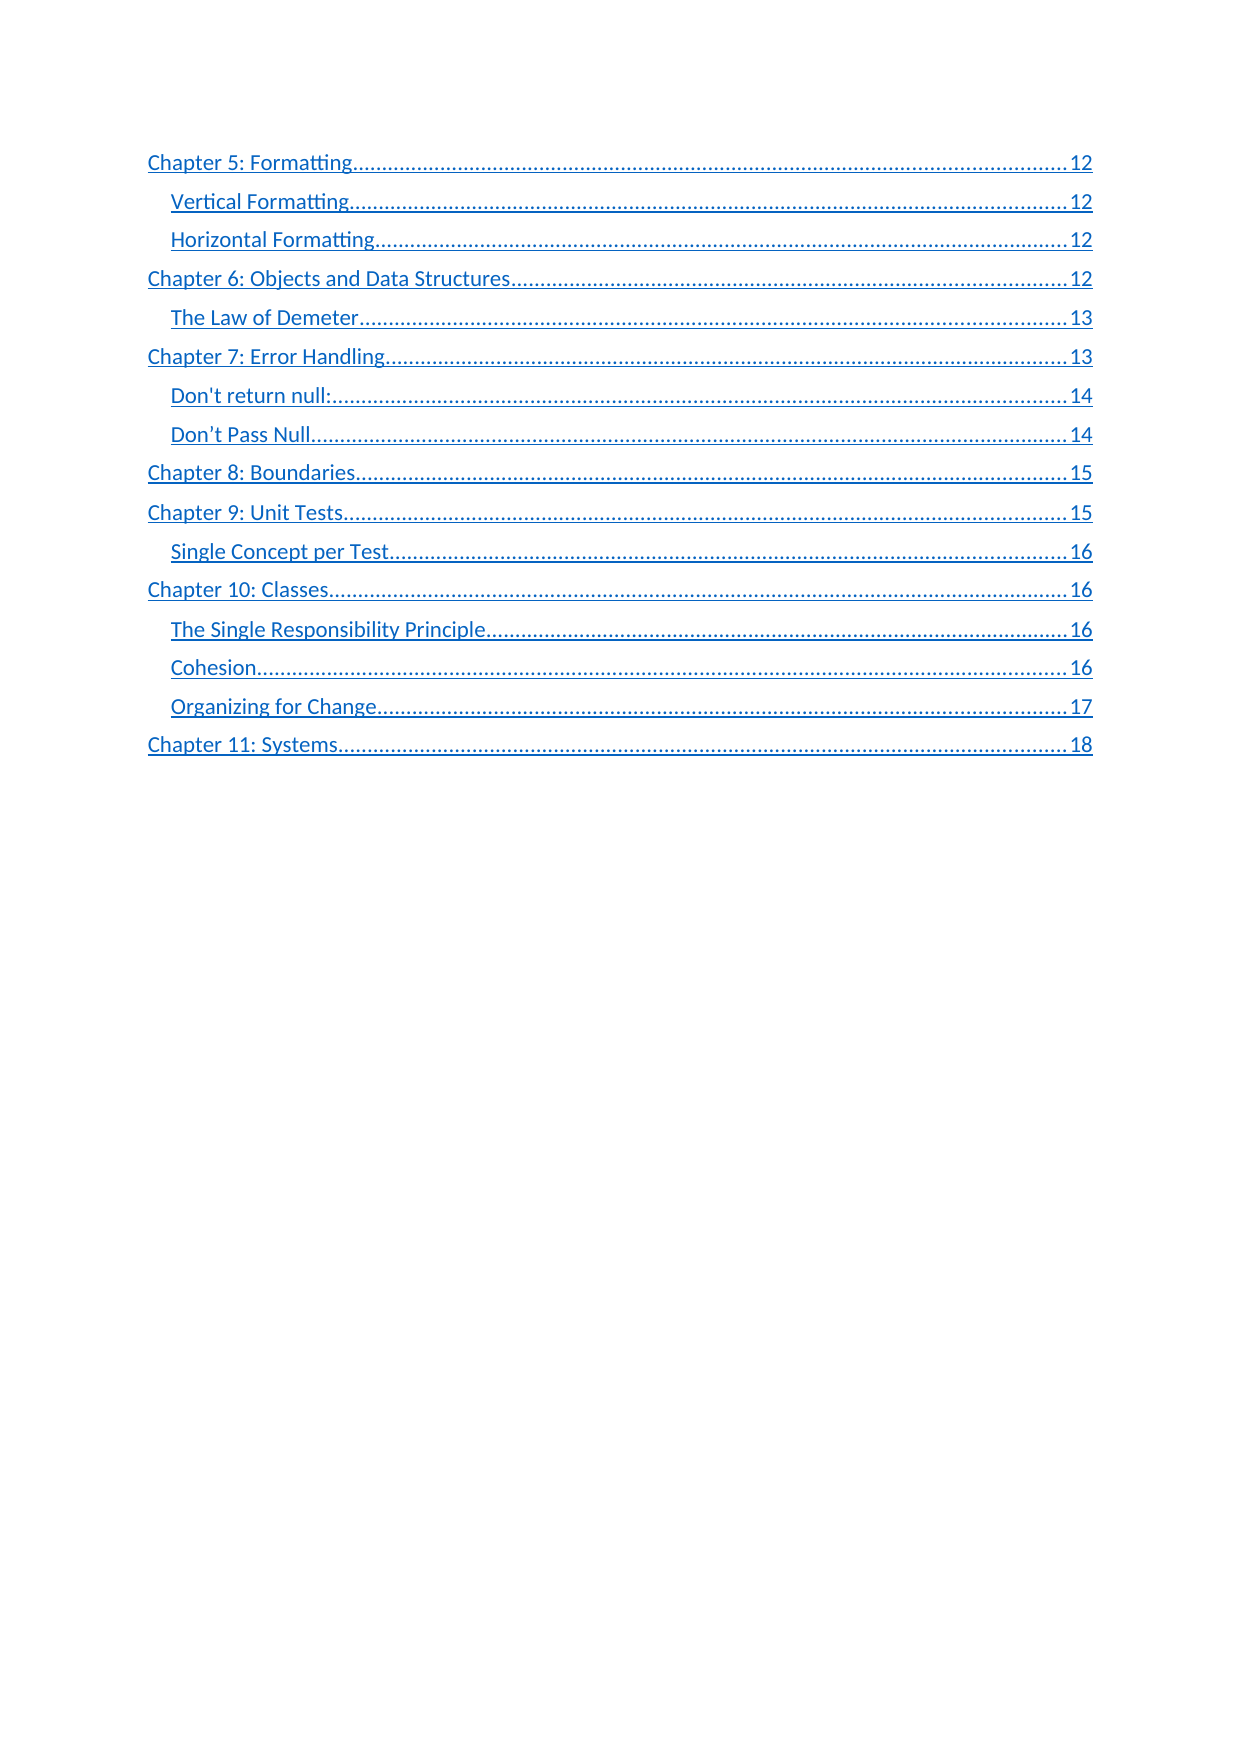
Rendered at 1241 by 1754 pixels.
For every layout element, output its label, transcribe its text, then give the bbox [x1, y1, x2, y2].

text Organizing for Change 17 [171, 692, 1093, 716]
text Vertical Formatting 12 [171, 187, 1093, 211]
text Chapter 9: Unit Tests 15 [148, 498, 1093, 522]
text Cohesion 16 [171, 653, 1093, 678]
text Chapter 6: Objects and Data Structures 12 [148, 264, 1093, 288]
text Chapter 8: Boundaries 15 [148, 458, 1093, 482]
text Horizontal Formatting 12 [171, 226, 1093, 250]
text Chapter 11: Systems 18 [148, 730, 1093, 754]
text Chapter 5: Formatting 12 [148, 148, 1093, 172]
text Chapter 7: Error Handling 13 [148, 342, 1093, 366]
text Chapter 10: Classes 16 [148, 576, 1093, 600]
text Single Concept per Test 16 [171, 537, 1093, 561]
text Don't return null: 14 [171, 381, 1093, 406]
text Don’t Pass Null 14 [171, 420, 1093, 444]
text The Law of Demeter 13 [171, 303, 1093, 328]
text The Single Responsibility Principle 16 [171, 615, 1093, 639]
